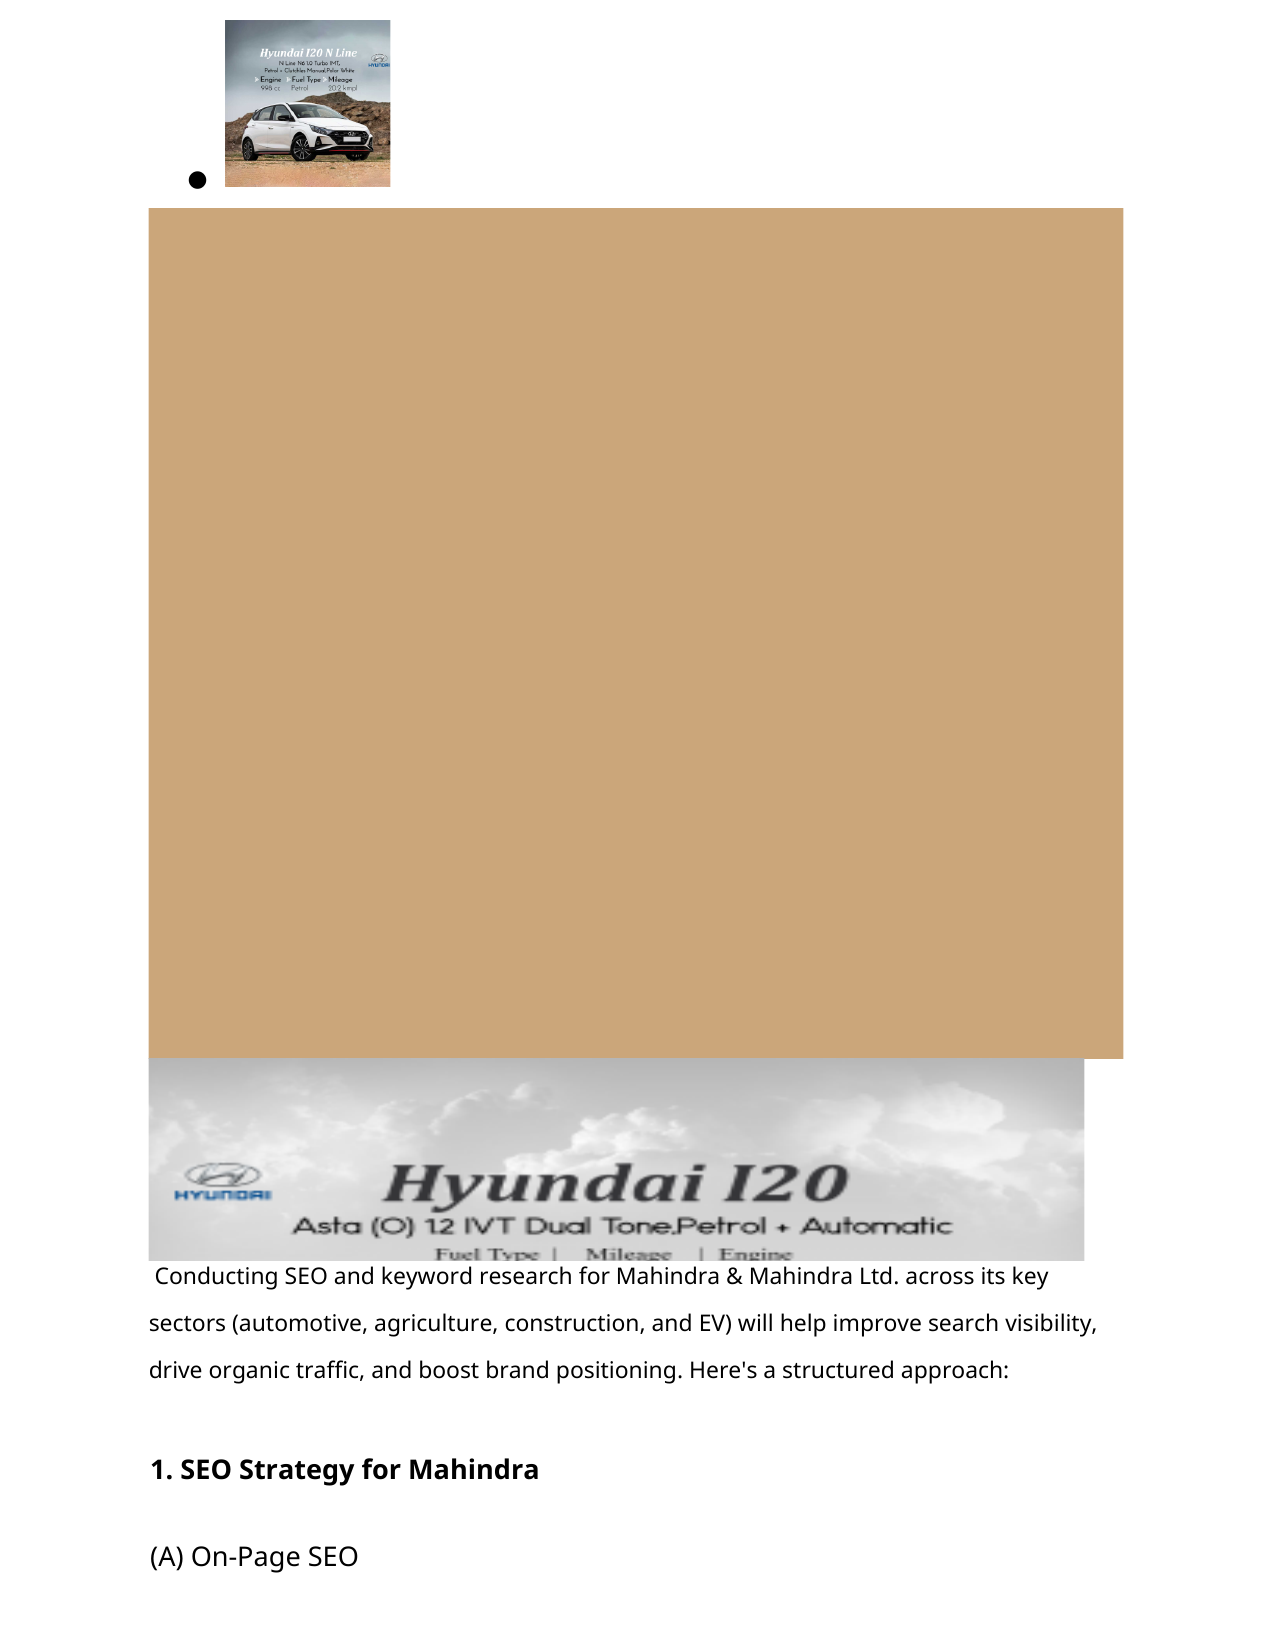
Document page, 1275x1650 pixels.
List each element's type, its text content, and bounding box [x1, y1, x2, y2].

picture [225, 20, 391, 187]
text Conducting SEO and keyword research for Mahindra & Mahindra Ltd. across its key sectors (automotive, agriculture, construction, and EV) will help improve search visibility, drive organic traffic, and boost brand positioning. Here's a structured approach: [148, 1260, 1125, 1385]
subtitle 1. SEO Strategy for Mahindra [150, 1451, 939, 1487]
picture [148, 208, 1124, 1261]
subtitle (A) On-Page SEO [150, 1537, 939, 1574]
